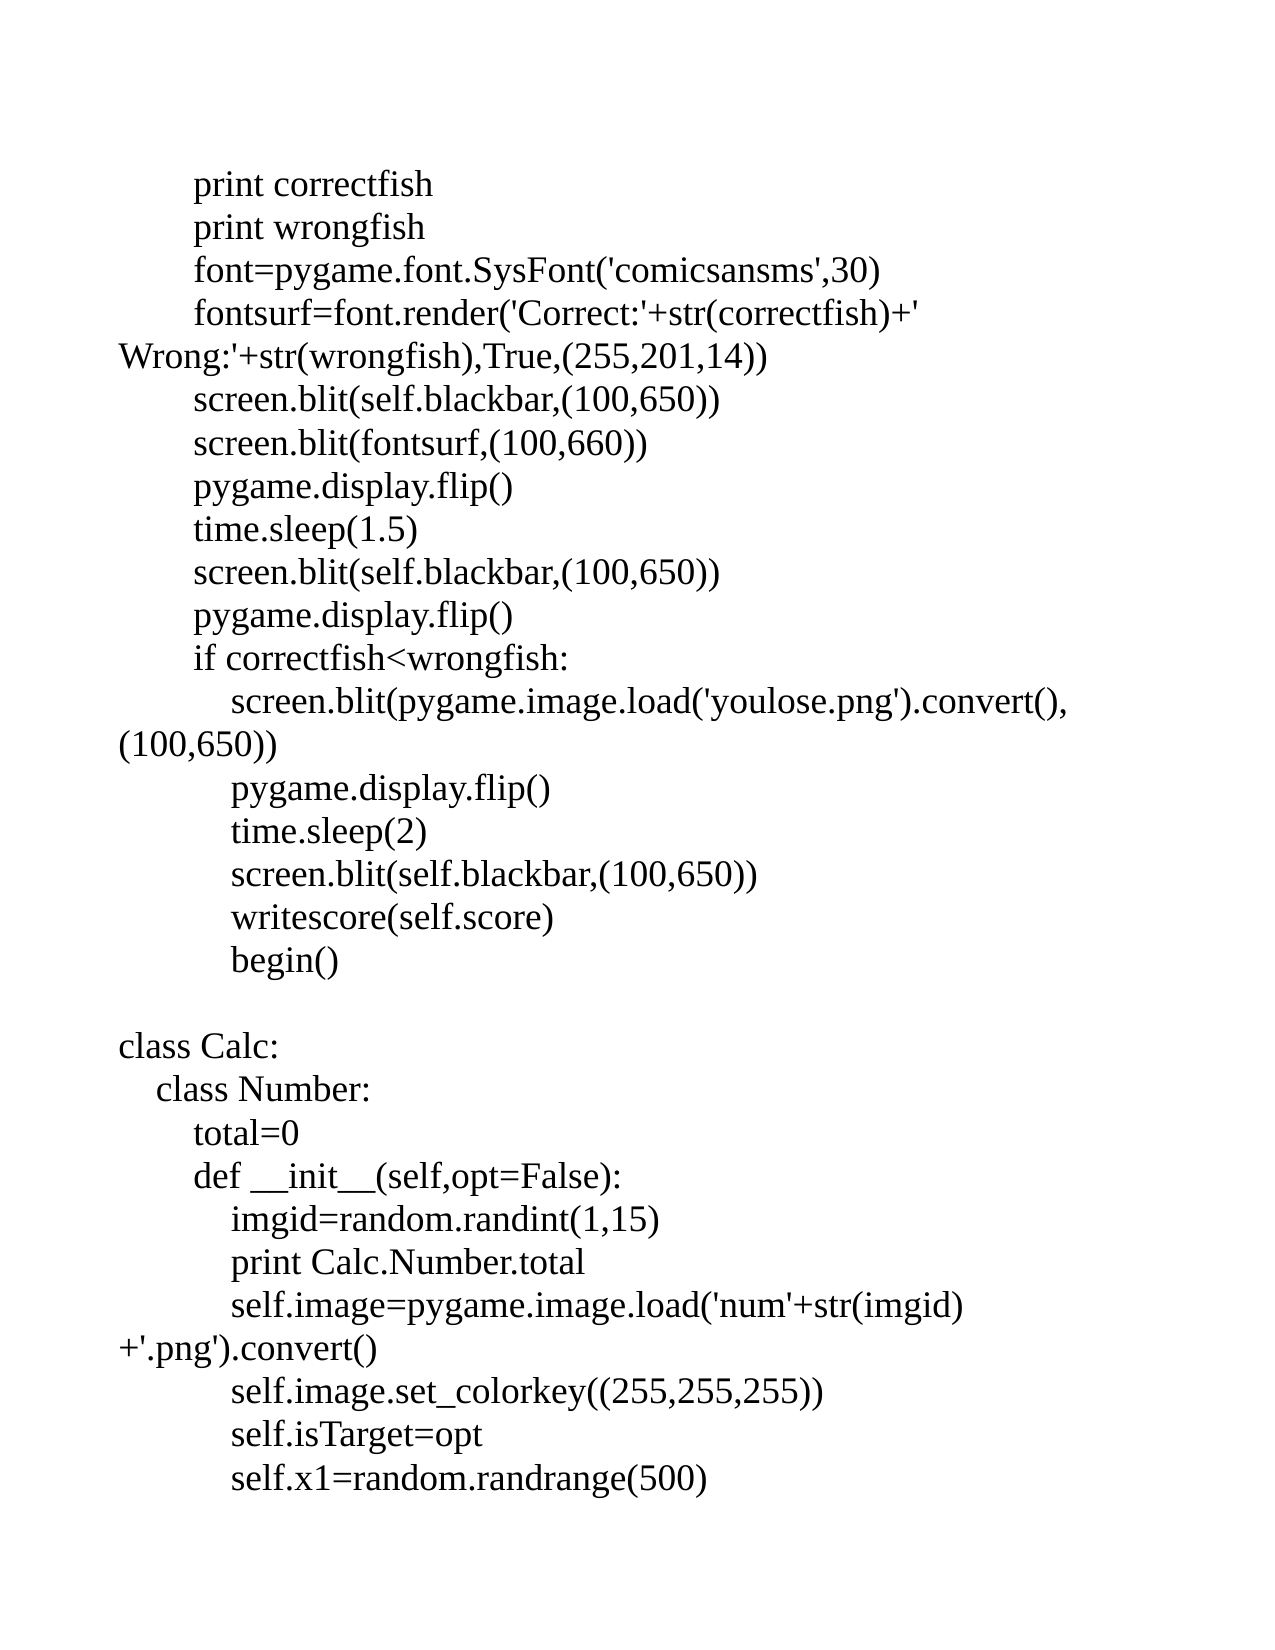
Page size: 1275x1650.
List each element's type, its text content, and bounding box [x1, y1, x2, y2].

text writescore(self.score) [118, 894, 1157, 937]
text begin() [118, 937, 1157, 981]
text screen.blit(self.blackbar,(100,650)) [118, 377, 1157, 420]
text pygame.display.flip() [118, 592, 1157, 636]
text pygame.display.flip() [118, 463, 1157, 506]
text self.isTarget=opt [118, 1412, 1157, 1455]
text fontsurf=font.render('Correct:'+str(correctfish)+' Wrong:'+str(wrongfish),True,(255,201,14)) [118, 291, 1157, 377]
text time.sleep(1.5) [118, 506, 1157, 549]
text pygame.display.flip() [118, 765, 1157, 808]
text imgid=random.randint(1,15) [118, 1196, 1157, 1239]
text print correctfish [118, 161, 1157, 204]
text screen.blit(fontsurf,(100,660)) [118, 420, 1157, 463]
text class Number: [118, 1067, 1157, 1110]
text self.image=pygame.image.load('num'+str(imgid)+'.png').convert() [118, 1282, 1157, 1369]
text print wrongfish [118, 204, 1157, 247]
text if correctfish<wrongfish: [118, 636, 1157, 679]
text class Calc: [118, 1024, 1157, 1067]
text total=0 [118, 1110, 1157, 1153]
text screen.blit(self.blackbar,(100,650)) [118, 851, 1157, 894]
text font=pygame.font.SysFont('comicsansms',30) [118, 247, 1157, 291]
text self.x1=random.randrange(500) [118, 1455, 1157, 1498]
text self.image.set_colorkey((255,255,255)) [118, 1369, 1157, 1412]
text screen.blit(self.blackbar,(100,650)) [118, 549, 1157, 592]
text def __init__(self,opt=False): [118, 1153, 1157, 1196]
text print Calc.Number.total [118, 1239, 1157, 1282]
text time.sleep(2) [118, 808, 1157, 851]
text screen.blit(pygame.image.load('youlose.png').convert(),(100,650)) [118, 679, 1157, 765]
